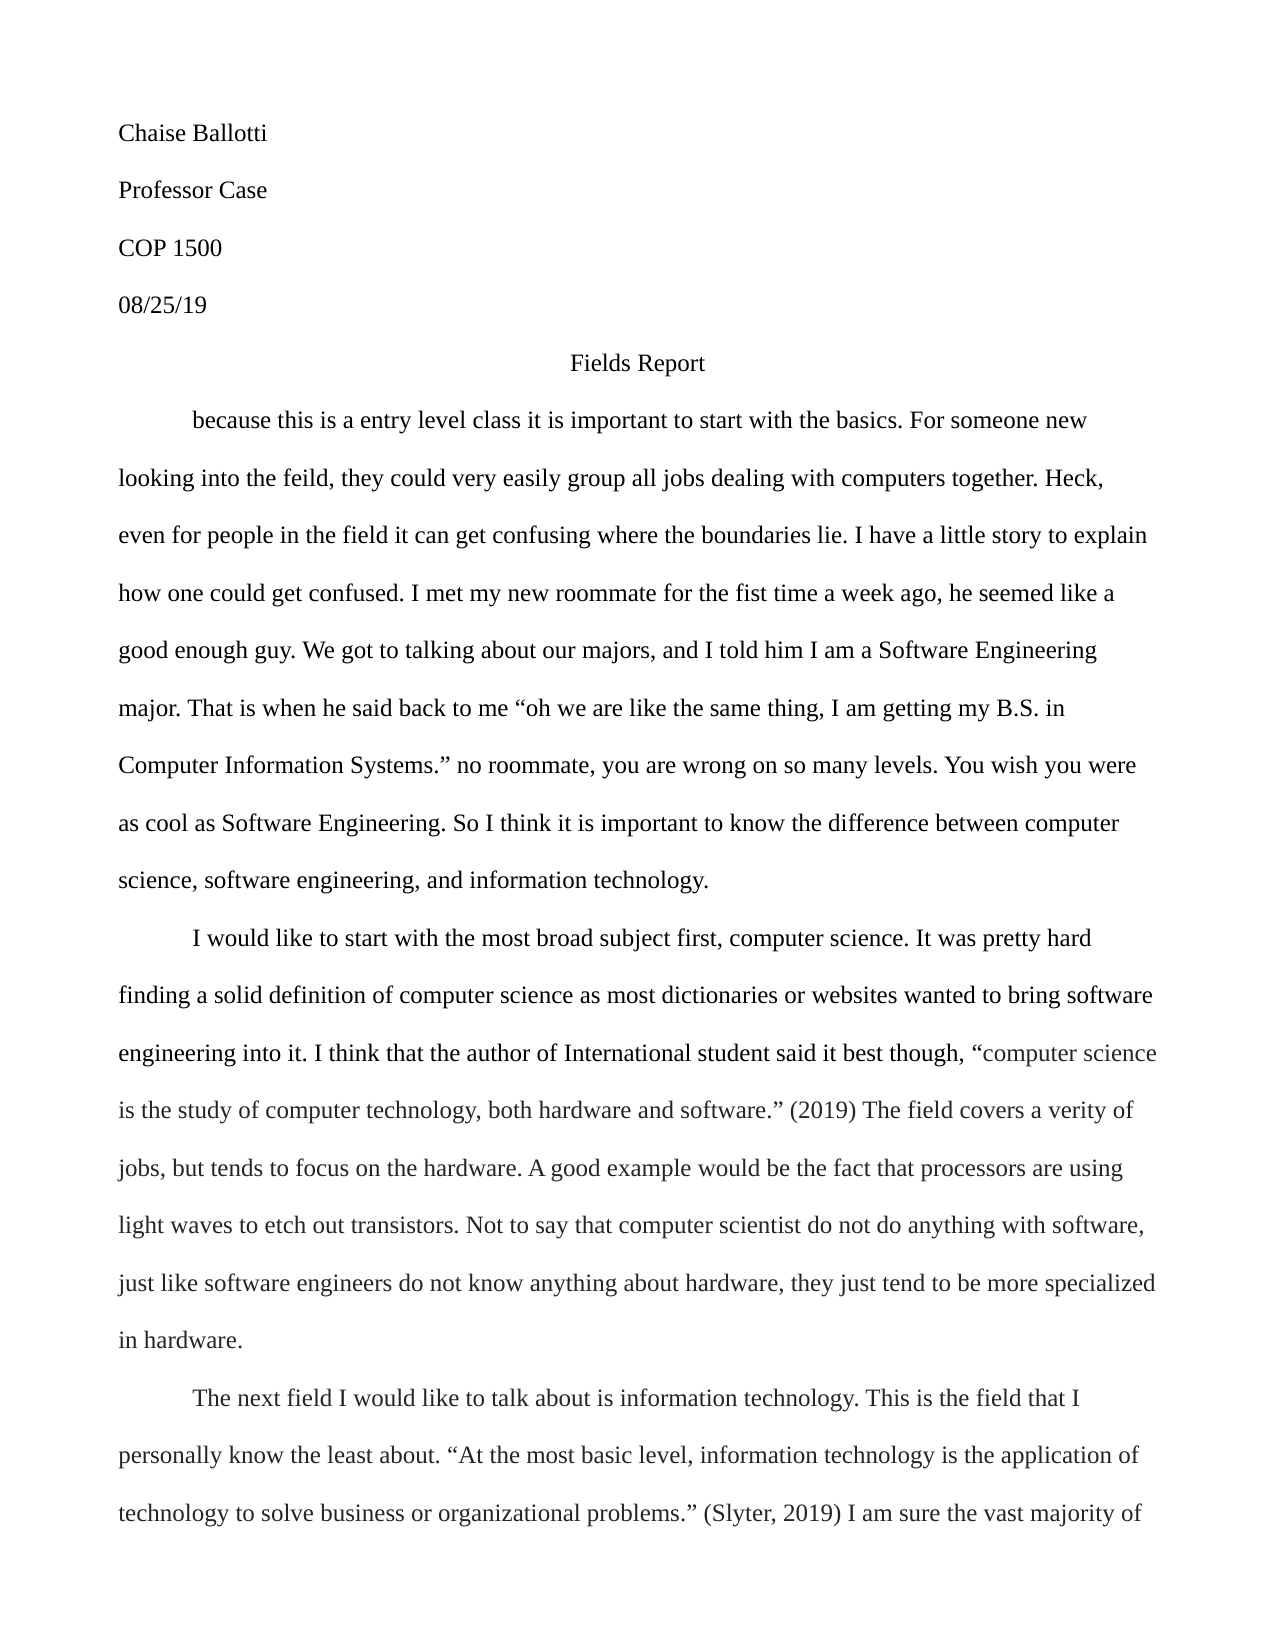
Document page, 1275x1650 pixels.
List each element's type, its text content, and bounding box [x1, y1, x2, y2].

text 08/25/19 [118, 291, 1157, 319]
text Fields Report [118, 348, 1157, 377]
text I would like to start with the most broad subject first, computer science. It was pretty hard finding a solid definition of computer science as most dictionaries or websites wanted to bring software engineering into it. I think that the author of International student said it best though, “computer science is the study of computer technology, both hardware and software.” (2019) The field covers a verity of jobs, but tends to focus on the hardware. A good example would be the fact that processors are using light waves to etch out transistors. Not to say that computer scientist do not do anything with software, just like software engineers do not know anything about hardware, they just tend to be more specialized in hardware. [118, 923, 1157, 1354]
text Professor Case [118, 176, 1157, 204]
text because this is a entry level class it is important to start with the basics. For someone new looking into the feild, they could very easily group all jobs dealing with computers together. Heck, even for people in the field it can get confusing where the boundaries lie. I have a little story to explain how one could get confused. I met my new roommate for the fist time a week ago, he seemed like a good enough guy. We got to talking about our majors, and I told him I am a Software Engineering major. That is when he said back to me “oh we are like the same thing, I am getting my B.S. in Computer Information Systems.” no roommate, you are wrong on so many levels. You wish you were as cool as Software Engineering. So I think it is important to know the difference between computer science, software engineering, and information technology. [118, 406, 1157, 894]
text COP 1500 [118, 233, 1157, 262]
text The next field I would like to talk about is information technology. This is the field that I personally know the least about. “At the most basic level, information technology is the application of technology to solve business or organizational problems.” (Slyter, 2019) I am sure the vast majority of [118, 1383, 1157, 1527]
text Chaise Ballotti [118, 118, 1157, 147]
